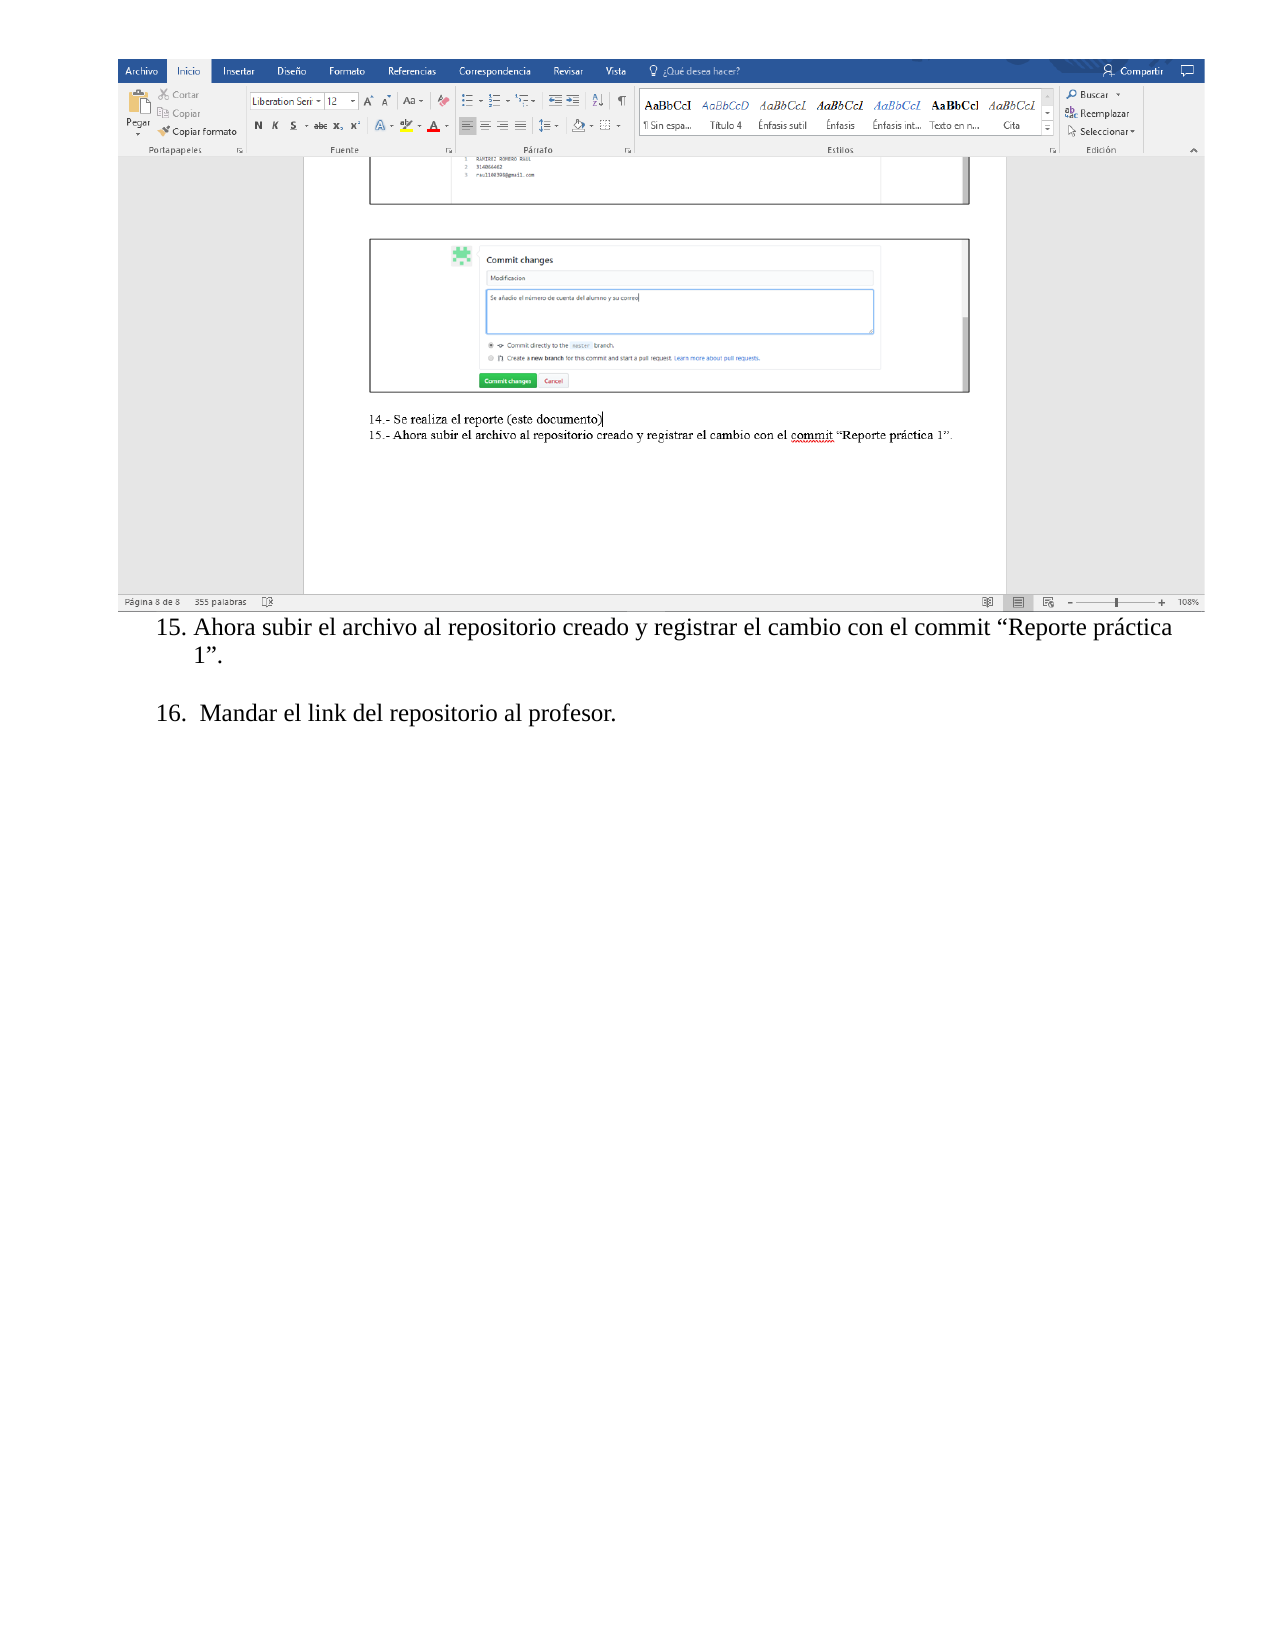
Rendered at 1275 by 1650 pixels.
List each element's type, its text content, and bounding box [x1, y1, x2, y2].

list Ahora subir el archivo al repositorio creado y registrar el cambio con el commit “Reporte práctica 1”. [156, 612, 1205, 669]
list Mandar el link del repositorio al profesor. [156, 698, 1205, 727]
